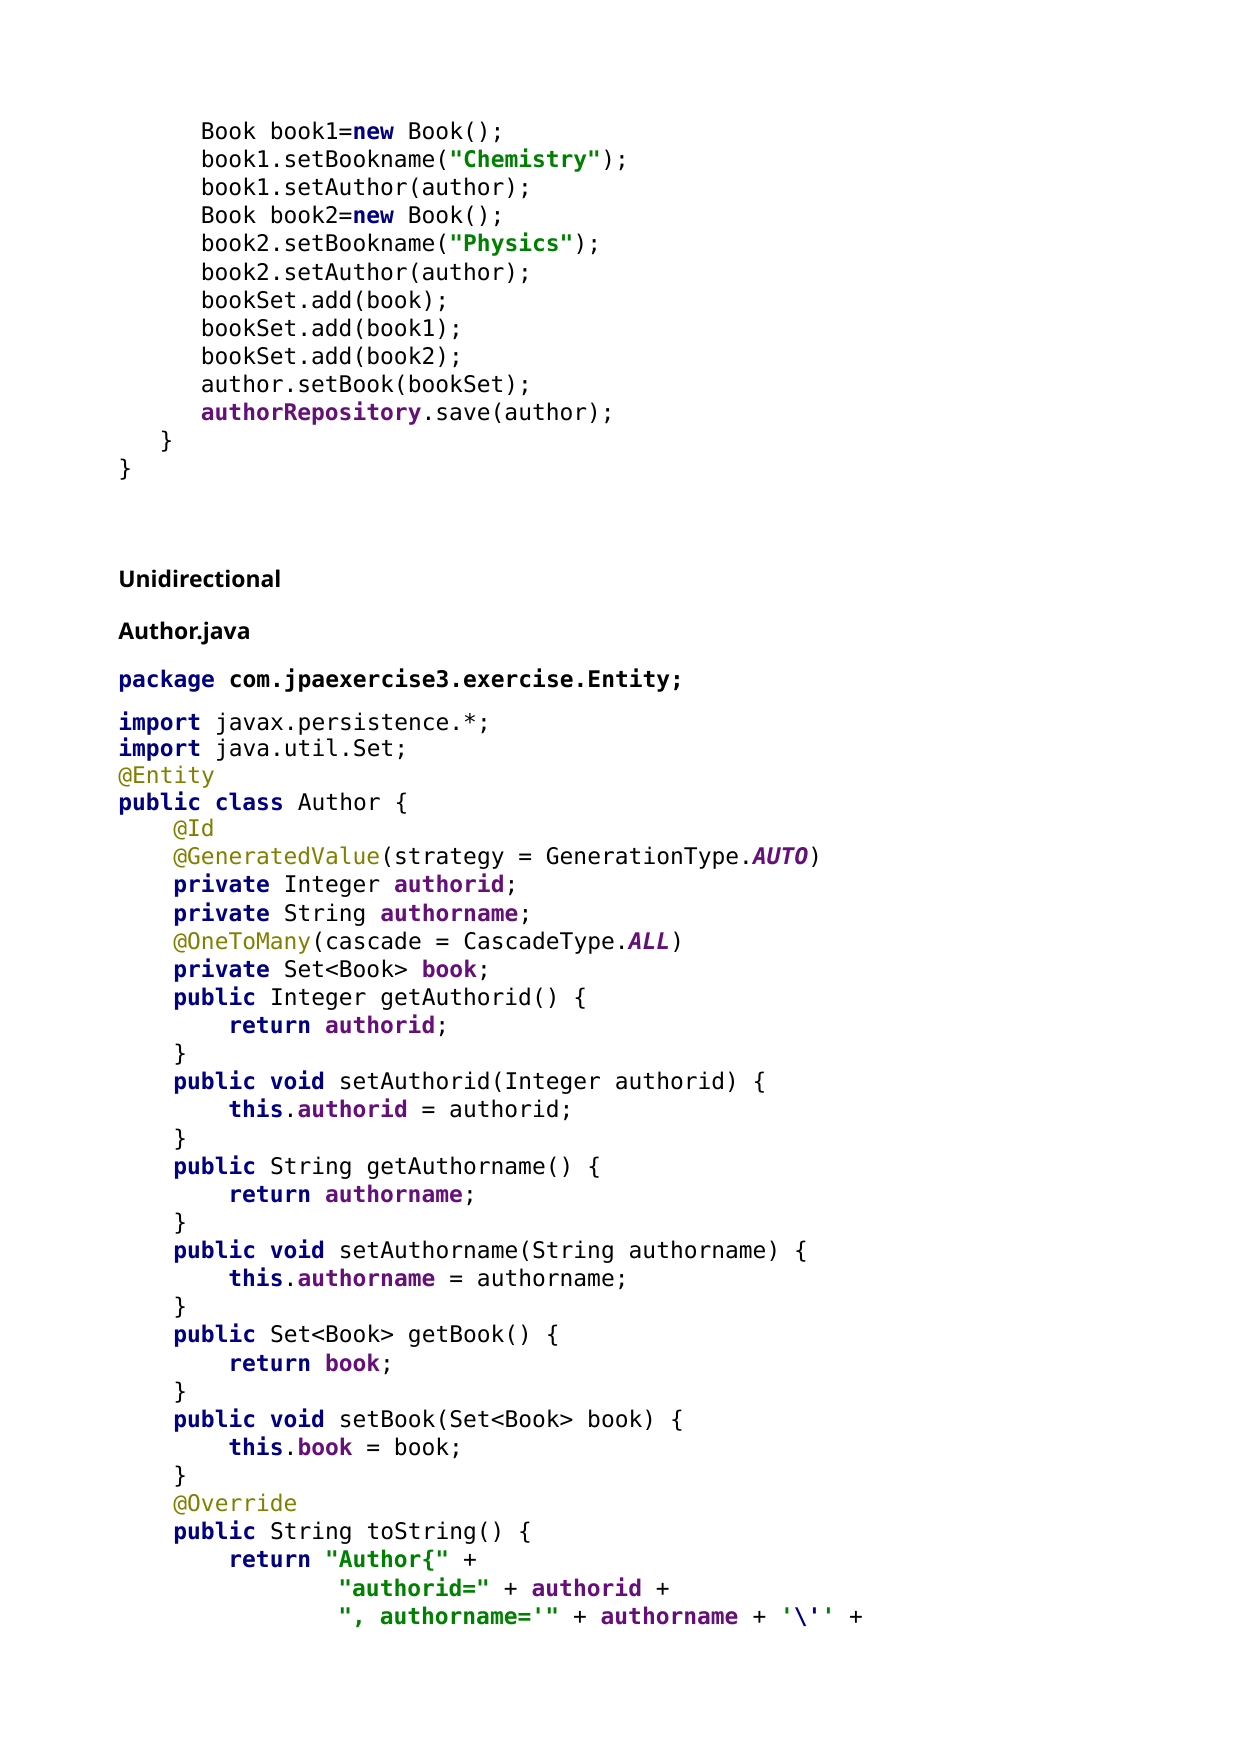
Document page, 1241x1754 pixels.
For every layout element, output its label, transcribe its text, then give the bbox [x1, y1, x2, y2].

text public class Author { [118, 789, 1122, 815]
text @Override [118, 1490, 1122, 1518]
text author.setBook(bookSet); [118, 371, 1122, 399]
text this.authorid = authorid; [118, 1097, 1122, 1125]
text private Integer authorid; [118, 872, 1122, 900]
text private Set<Book> book; [118, 956, 1122, 984]
text book1.setAuthor(author); [118, 174, 1122, 202]
text return authorname; [118, 1181, 1122, 1209]
text public void setBook(Set<Book> book) { [118, 1406, 1122, 1434]
text book2.setAuthor(author); [118, 259, 1122, 287]
text return book; [118, 1350, 1122, 1378]
text @Id [118, 815, 1122, 843]
text Author.java [118, 615, 1122, 646]
text book2.setBookname("Physics"); [118, 231, 1122, 259]
text bookSet.add(book2); [118, 343, 1122, 371]
text public Integer getAuthorid() { [118, 984, 1122, 1012]
text } [118, 1040, 1122, 1068]
text } [118, 1378, 1122, 1406]
text public void setAuthorid(Integer authorid) { [118, 1068, 1122, 1097]
text Book book2=new Book(); [118, 202, 1122, 231]
text return "Author{" + [118, 1547, 1122, 1575]
text this.authorname = authorname; [118, 1265, 1122, 1293]
text bookSet.add(book1); [118, 315, 1122, 343]
text } [118, 427, 1122, 456]
text public void setAuthorname(String authorname) { [118, 1237, 1122, 1265]
text private String authorname; [118, 900, 1122, 928]
text import javax.persistence.*; [118, 709, 1122, 735]
text } [118, 1293, 1122, 1322]
text @Entity [118, 762, 1122, 789]
text } [118, 456, 1122, 482]
text bookSet.add(book); [118, 287, 1122, 315]
text return authorid; [118, 1012, 1122, 1040]
text public String toString() { [118, 1518, 1122, 1547]
text "authorid=" + authorid + [118, 1575, 1122, 1603]
text } [118, 1209, 1122, 1237]
text } [118, 1125, 1122, 1153]
text package com.jpaexercise3.exercise.Entity; [118, 666, 1122, 693]
text authorRepository.save(author); [118, 399, 1122, 427]
text this.book = book; [118, 1434, 1122, 1462]
text Unidirectional [118, 563, 1122, 594]
text import java.util.Set; [118, 735, 1122, 762]
text @OneToMany(cascade = CascadeType.ALL) [118, 928, 1122, 956]
text book1.setBookname("Chemistry"); [118, 146, 1122, 174]
text @GeneratedValue(strategy = GenerationType.AUTO) [118, 843, 1122, 872]
text ", authorname='" + authorname + '\'' + [118, 1603, 1122, 1631]
text Book book1=new Book(); [118, 118, 1122, 146]
text public Set<Book> getBook() { [118, 1322, 1122, 1350]
text public String getAuthorname() { [118, 1153, 1122, 1181]
text } [118, 1462, 1122, 1490]
